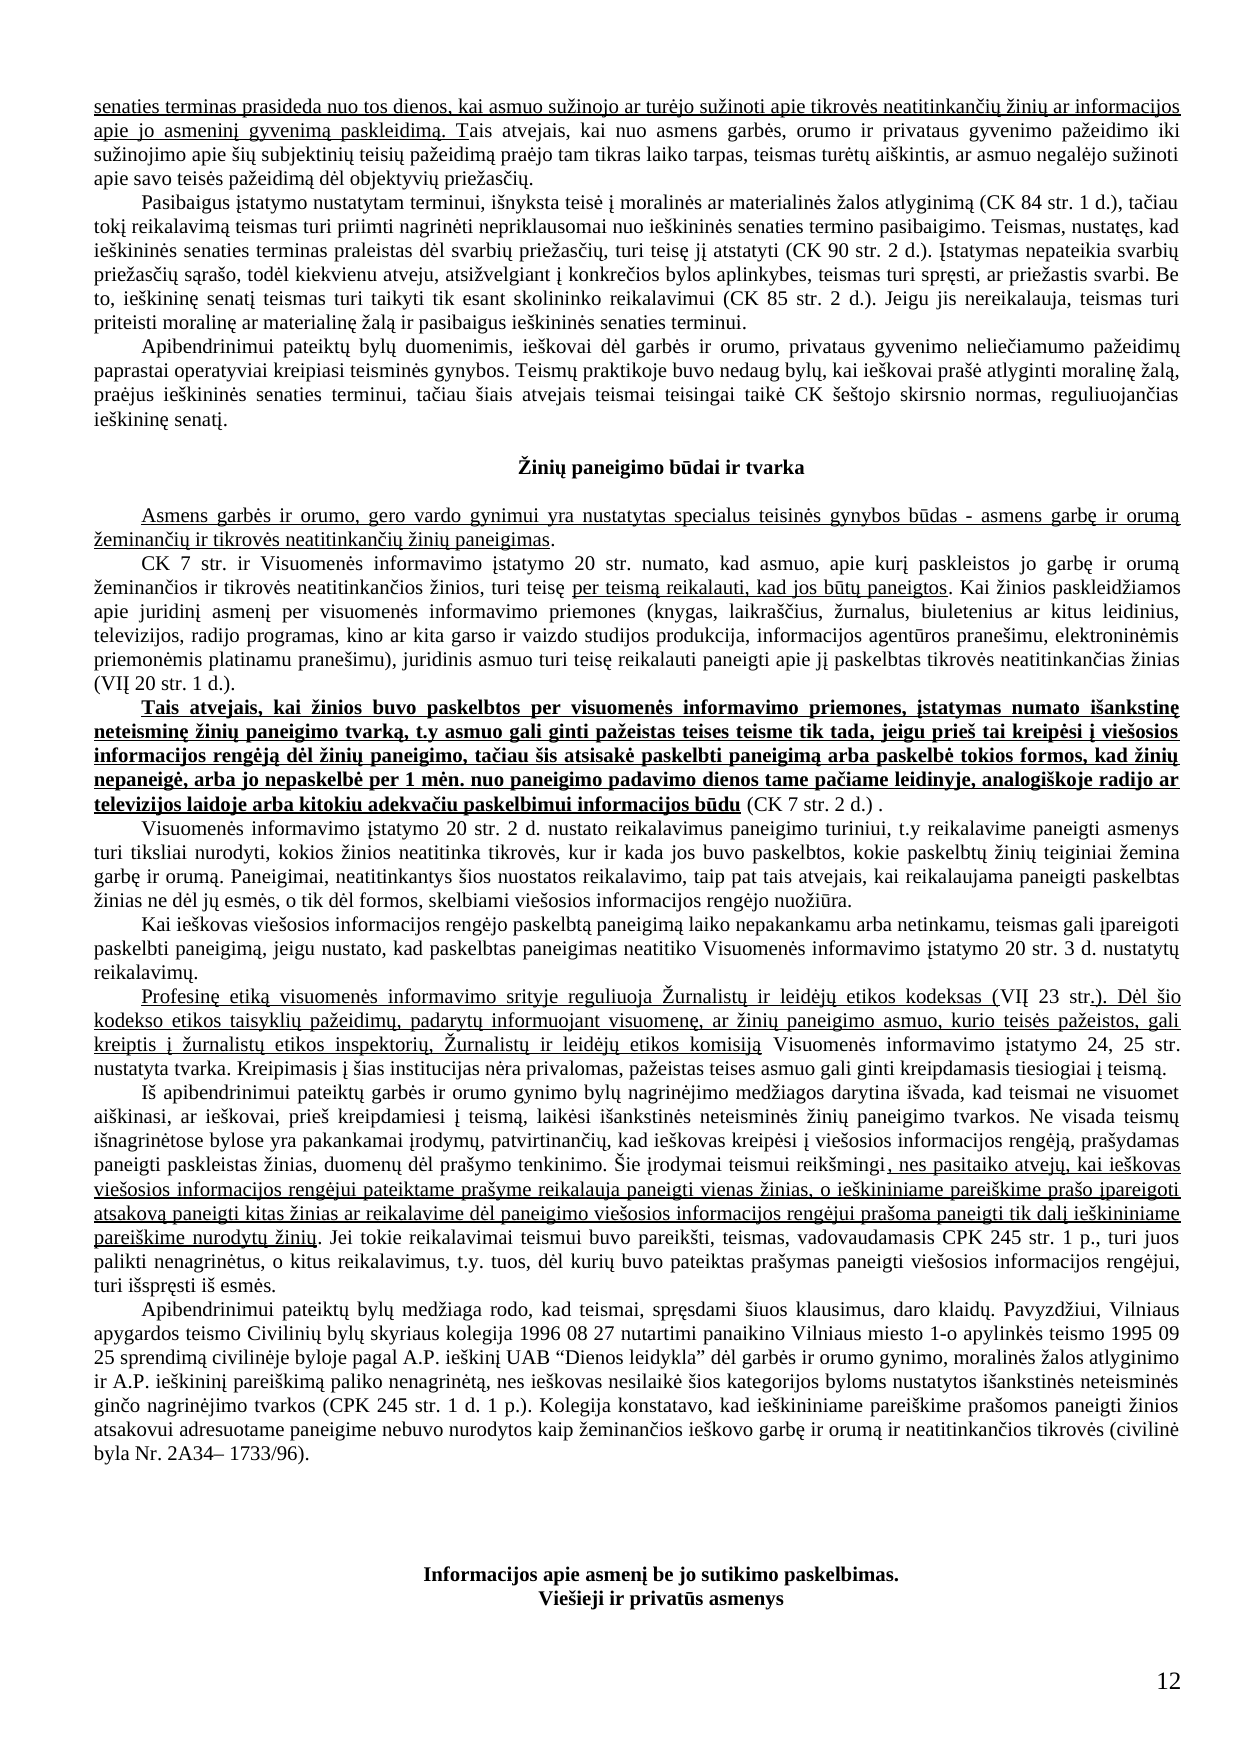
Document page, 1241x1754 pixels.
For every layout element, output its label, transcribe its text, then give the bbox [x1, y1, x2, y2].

text Kai ieškovas viešosios informacijos rengėjo paskelbtą paneigimą laiko nepakankamu arba netinkamu, teismas gali įpareigoti paskelbti paneigimą, jeigu nustato, kad paskelbtas paneigimas neatitiko Visuomenės informavimo įstatymo 20 str. 3 d. nustatytų reikalavimų. [94, 912, 1181, 984]
text Informacijos apie asmenį be jo sutikimo paskelbimas. [94, 1561, 1181, 1586]
text atsakovą paneigti kitas žinias ar reikalavime dėl paneigimo viešosios informacijos rengėjui prašoma paneigti tik dalį ieškininiame [94, 1199, 1181, 1221]
text Tais atvejais, kai žinios buvo paskelbtos per visuomenės informavimo priemones, įstatymas numato išankstinę neteisminę žinių paneigimo tvarką, t.y asmuo gali ginti pažeistas teises teisme tik tada, jeigu prieš tai kreipėsi į viešosios informacijos rengėją dėl žinių paneigimo, tačiau šis atsisakė paskelbti paneigimą arba paskelbė tokios formos, kad žinių nepaneigė, arba jo nepaskelbė per 1 mėn. nuo paneigimo padavimo dienos tame pačiame leidinyje, analogiškoje radijo ar televizijos laidoje arba kitokiu adekvačiu paskelbimui informacijos būdu (CK 7 str. 2 d.) . [94, 695, 1181, 816]
text Iš apibendrinimui pateiktų garbės ir orumo gynimo bylų nagrinėjimo medžiagos darytina išvada, kad teismai ne visuomet aiškinasi, ar ieškovai, prieš kreipdamiesi į teismą, laikėsi išankstinės neteisminės žinių paneigimo tvarkos. Ne visada teismų išnagrinėtose bylose yra pakankamai įrodymų, patvirtinančių, kad ieškovas kreipėsi į viešosios informacijos rengėją, prašydamas paneigti paskleistas žinias, duomenų dėl prašymo tenkinimo. Šie įrodymai teismui reikšmingi, nes pasitaiko atvejų, kai ieškovas viešosios informacijos rengėjui pateiktame prašyme reikalauja paneigti vienas žinias, o ieškininiame pareiškime prašo įpareigoti [94, 1080, 1181, 1197]
text Apibendrinimui pateiktų bylų medžiaga rodo, kad teismai, spręsdami šiuos klausimus, daro klaidų. Pavyzdžiui, Vilniaus apygardos teismo Civilinių bylų skyriaus kolegija 1996 08 27 nutartimi panaikino Vilniaus miesto 1-o apylinkės teismo 1995 09 25 sprendimą civilinėje byloje pagal A.P. ieškinį UAB “Dienos leidykla” dėl garbės ir orumo gynimo, moralinės žalos atlyginimo ir A.P. ieškininį pareiškimą paliko nenagrinėtą, nes ieškovas nesilaikė šios kategorijos byloms nustatytos išankstinės neteisminės ginčo nagrinėjimo tvarkos (CPK 245 str. 1 d. 1 p.). Kolegija konstatavo, kad ieškininiame pareiškime prašomos paneigti žinios atsakovui adresuotame paneigime nebuvo nurodytos kaip žeminančios ieškovo garbę ir orumą ir neatitinkančios tikrovės (civilinė byla Nr. 2A34– 1733/96). [94, 1297, 1181, 1465]
text Žinių paneigimo būdai ir tvarka [94, 454, 1181, 479]
text Visuomenės informavimo įstatymo 20 str. 2 d. nustato reikalavimus paneigimo turiniui, t.y reikalavime paneigti asmenys turi tiksliai nurodyti, kokios žinios neatitinka tikrovės, kur ir kada jos buvo paskelbtos, kokie paskelbtų žinių teiginiai žemina garbę ir orumą. Paneigimai, neatitinkantys šios nuostatos reikalavimo, taip pat tais atvejais, kai reikalaujama paneigti paskelbtas žinias ne dėl jų esmės, o tik dėl formos, skelbiami viešosios informacijos rengėjo nuožiūra. [94, 816, 1181, 912]
text Apibendrinimui pateiktų bylų duomenimis, ieškovai dėl garbės ir orumo, privataus gyvenimo neliečiamumo pažeidimų paprastai operatyviai kreipiasi teisminės gynybos. Teismų praktikoje buvo nedaug bylų, kai ieškovai prašė atlyginti moralinę žalą, praėjus ieškininės senaties terminui, tačiau šiais atvejais teismai teisingai taikė CK šeštojo skirsnio normas, reguliuojančias ieškininę senatį. [94, 334, 1181, 431]
text kreiptis į žurnalistų etikos inspektorių, Žurnalistų ir leidėjų etikos komisiją Visuomenės informavimo įstatymo 24, 25 str. nustatyta tvarka. Kreipimasis į šias institucijas nėra privalomas, pažeistas teises asmuo gali ginti kreipdamasis tiesiogiai į teismą. [94, 1030, 1181, 1080]
text Profesinę etiką visuomenės informavimo srityje reguliuoja Žurnalistų ir leidėjų etikos kodeksas (VIĮ 23 str.). Dėl šio kodekso etikos taisyklių pažeidimų, padarytų informuojant visuomenę, ar žinių paneigimo asmuo, kurio teisės pažeistos, gali [94, 984, 1181, 1029]
text pareiškime nurodytų žinių. Jei tokie reikalavimai teismui buvo pareikšti, teismas, vadovaudamasis CPK 245 str. 1 p., turi juos palikti nenagrinėtus, o kitus reikalavimus, t.y. tuos, dėl kurių buvo pateiktas prašymas paneigti viešosios informacijos rengėjui, turi išspręsti iš esmės. [94, 1223, 1181, 1297]
text apie jo asmeninį gyvenimą paskleidimą. Tais atvejais, kai nuo asmens garbės, orumo ir privataus gyvenimo pažeidimo iki sužinojimo apie šių subjektinių teisių pažeidimą praėjo tam tikras laiko tarpas, teismas turėtų aiškintis, ar asmuo negalėjo sužinoti apie savo teisės pažeidimą dėl objektyvių priežasčių. [94, 116, 1181, 190]
text Pasibaigus įstatymo nustatytam terminui, išnyksta teisė į moralinės ar materialinės žalos atlyginimą (CK 84 str. 1 d.), tačiau tokį reikalavimą teismas turi priimti nagrinėti nepriklausomai nuo ieškininės senaties termino pasibaigimo. Teismas, nustatęs, kad ieškininės senaties terminas praleistas dėl svarbių priežasčių, turi teisę jį atstatyti (CK 90 str. 2 d.). Įstatymas nepateikia svarbių priežasčių sąrašo, todėl kiekvienu atveju, atsižvelgiant į konkrečios bylos aplinkybes, teismas turi spręsti, ar priežastis svarbi. Be to, ieškininę senatį teismas turi taikyti tik esant skolininko reikalavimui (CK 85 str. 2 d.). Jeigu jis nereikalauja, teismas turi priteisti moralinę ar materialinę žalą ir pasibaigus ieškininės senaties terminui. [94, 190, 1181, 334]
text senaties terminas prasideda nuo tos dienos, kai asmuo sužinojo ar turėjo sužinoti apie tikrovės neatitinkančių žinių ar informacijos [94, 94, 1181, 114]
text Viešieji ir privatūs asmenys [94, 1586, 1181, 1609]
text Asmens garbės ir orumo, gero vardo gynimui yra nustatytas specialus teisinės gynybos būdas - asmens garbę ir orumą žeminančių ir tikrovės neatitinkančių žinių paneigimas. [94, 503, 1181, 551]
text CK 7 str. ir Visuomenės informavimo įstatymo 20 str. numato, kad asmuo, apie kurį paskleistos jo garbę ir orumą žeminančios ir tikrovės neatitinkančios žinios, turi teisę per teismą reikalauti, kad jos būtų paneigtos. Kai žinios paskleidžiamos apie juridinį asmenį per visuomenės informavimo priemones (knygas, laikraščius, žurnalus, biuletenius ar kitus leidinius, televizijos, radijo programas, kino ar kita garso ir vaizdo studijos produkcija, informacijos agentūros pranešimu, elektroninėmis priemonėmis platinamu pranešimu), juridinis asmuo turi teisę reikalauti paneigti apie jį paskelbtas tikrovės neatitinkančias žinias (VIĮ 20 str. 1 d.). [94, 551, 1181, 695]
